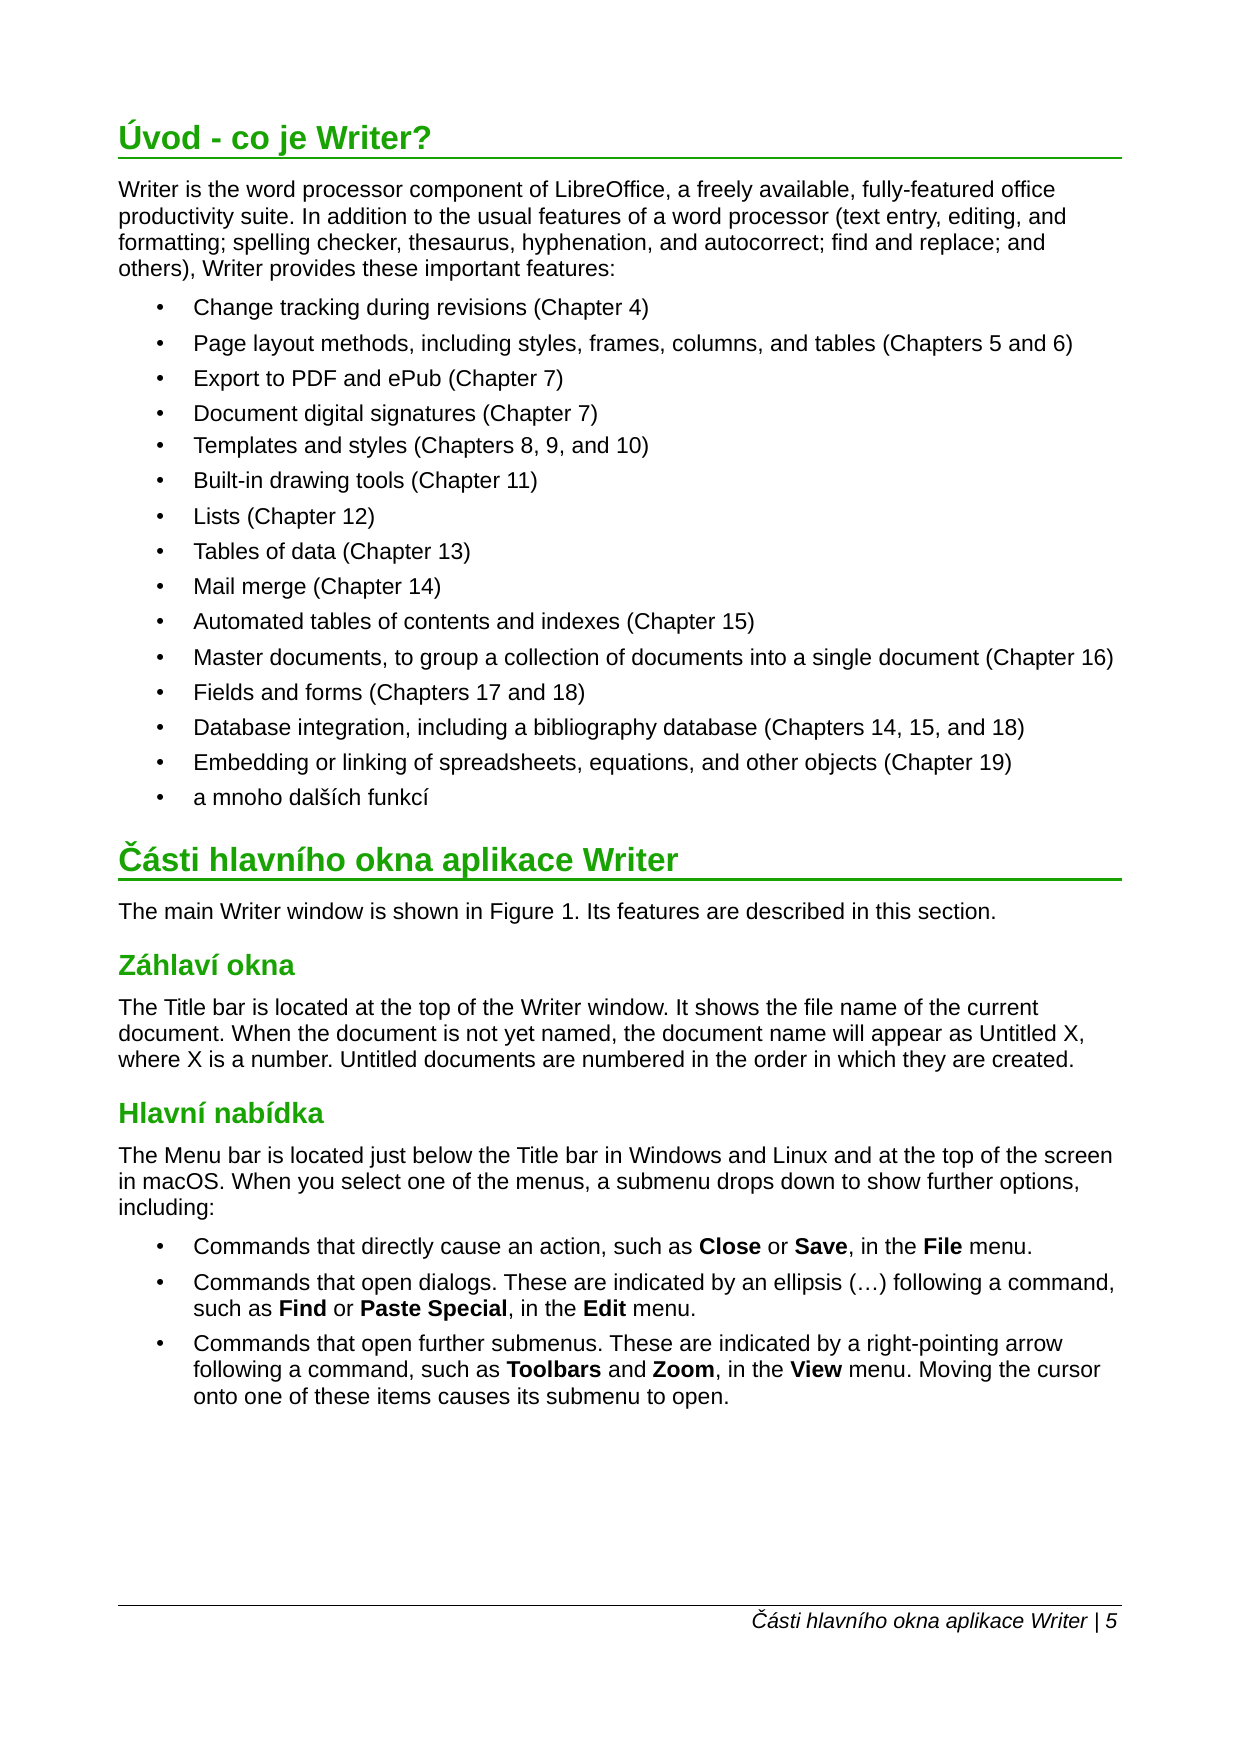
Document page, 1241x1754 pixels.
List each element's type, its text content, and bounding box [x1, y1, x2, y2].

list Export to PDF and ePub (Chapter 7) [156, 365, 1122, 391]
list The Menu bar is located just below the Title bar in Windows and Linux and at the top of the screen in macOS. When you select one of the menus, a submenu drops down to show further options, including: [118, 1142, 1122, 1221]
list Database integration, including a bibliography database (Chapters 14, 15, and 18) [156, 714, 1122, 740]
list Document digital signatures (Chapter 7) [156, 400, 1122, 426]
list Embedding or linking of spreadsheets, equations, and other objects (Chapter 19) [156, 749, 1122, 775]
list Lists (Chapter 12) [156, 503, 1122, 529]
list Fields and forms (Chapters 17 and 18) [156, 679, 1122, 705]
list Automated tables of contents and indexes (Chapter 15) [156, 608, 1122, 634]
list Built-in drawing tools (Chapter 11) [156, 467, 1122, 494]
list Mail merge (Chapter 14) [156, 573, 1122, 599]
list Templates and styles (Chapters 8, 9, and 10) [156, 432, 1122, 458]
list Page layout methods, including styles, frames, columns, and tables (Chapters 5 and 6) [156, 329, 1122, 356]
text The Title bar is located at the top of the Writer window. It shows the file name of the current document. When the document is not yet named, the document name will appear as Untitled X, where X is a number. Untitled documents are numbered in the order in which they are created. [118, 994, 1122, 1073]
list Commands that open further submenus. These are indicated by a right-pointing arrow following a command, such as Toolbars and Zoom, in the View menu. Moving the cursor onto one of these items causes its submenu to open. [156, 1330, 1122, 1409]
list Change tracking during revisions (Chapter 4) [156, 294, 1122, 321]
list Commands that open dialogs. These are indicated by an ellipsis (…) following a command, such as Find or Paste Special, in the Edit menu. [156, 1268, 1122, 1321]
list Tables of data (Chapter 13) [156, 538, 1122, 564]
subtitle Části hlavního okna aplikace Writer [118, 840, 1122, 878]
list Master documents, to group a collection of documents into a single document (Chapter 16) [156, 643, 1122, 670]
text The main Writer window is shown in Figure 1. Its features are described in this section. [118, 898, 1122, 925]
list a mnoho dalších funkcí [156, 784, 1122, 811]
subtitle Záhlaví okna [118, 948, 1122, 982]
subtitle Hlavní nabídka [118, 1096, 1122, 1130]
list Commands that directly cause an action, such as Close or Save, in the File menu. [156, 1233, 1122, 1259]
subtitle Úvod - co je Writer? [118, 118, 1122, 157]
text Writer is the word processor component of LibreOffice, a freely available, fully-featured office productivity suite. In addition to the usual features of a word processor (text entry, editing, and formatting; spelling checker, thesaurus, hyphenation, and autocorrect; find and replace; and others), Writer provides these important features: [118, 176, 1122, 282]
